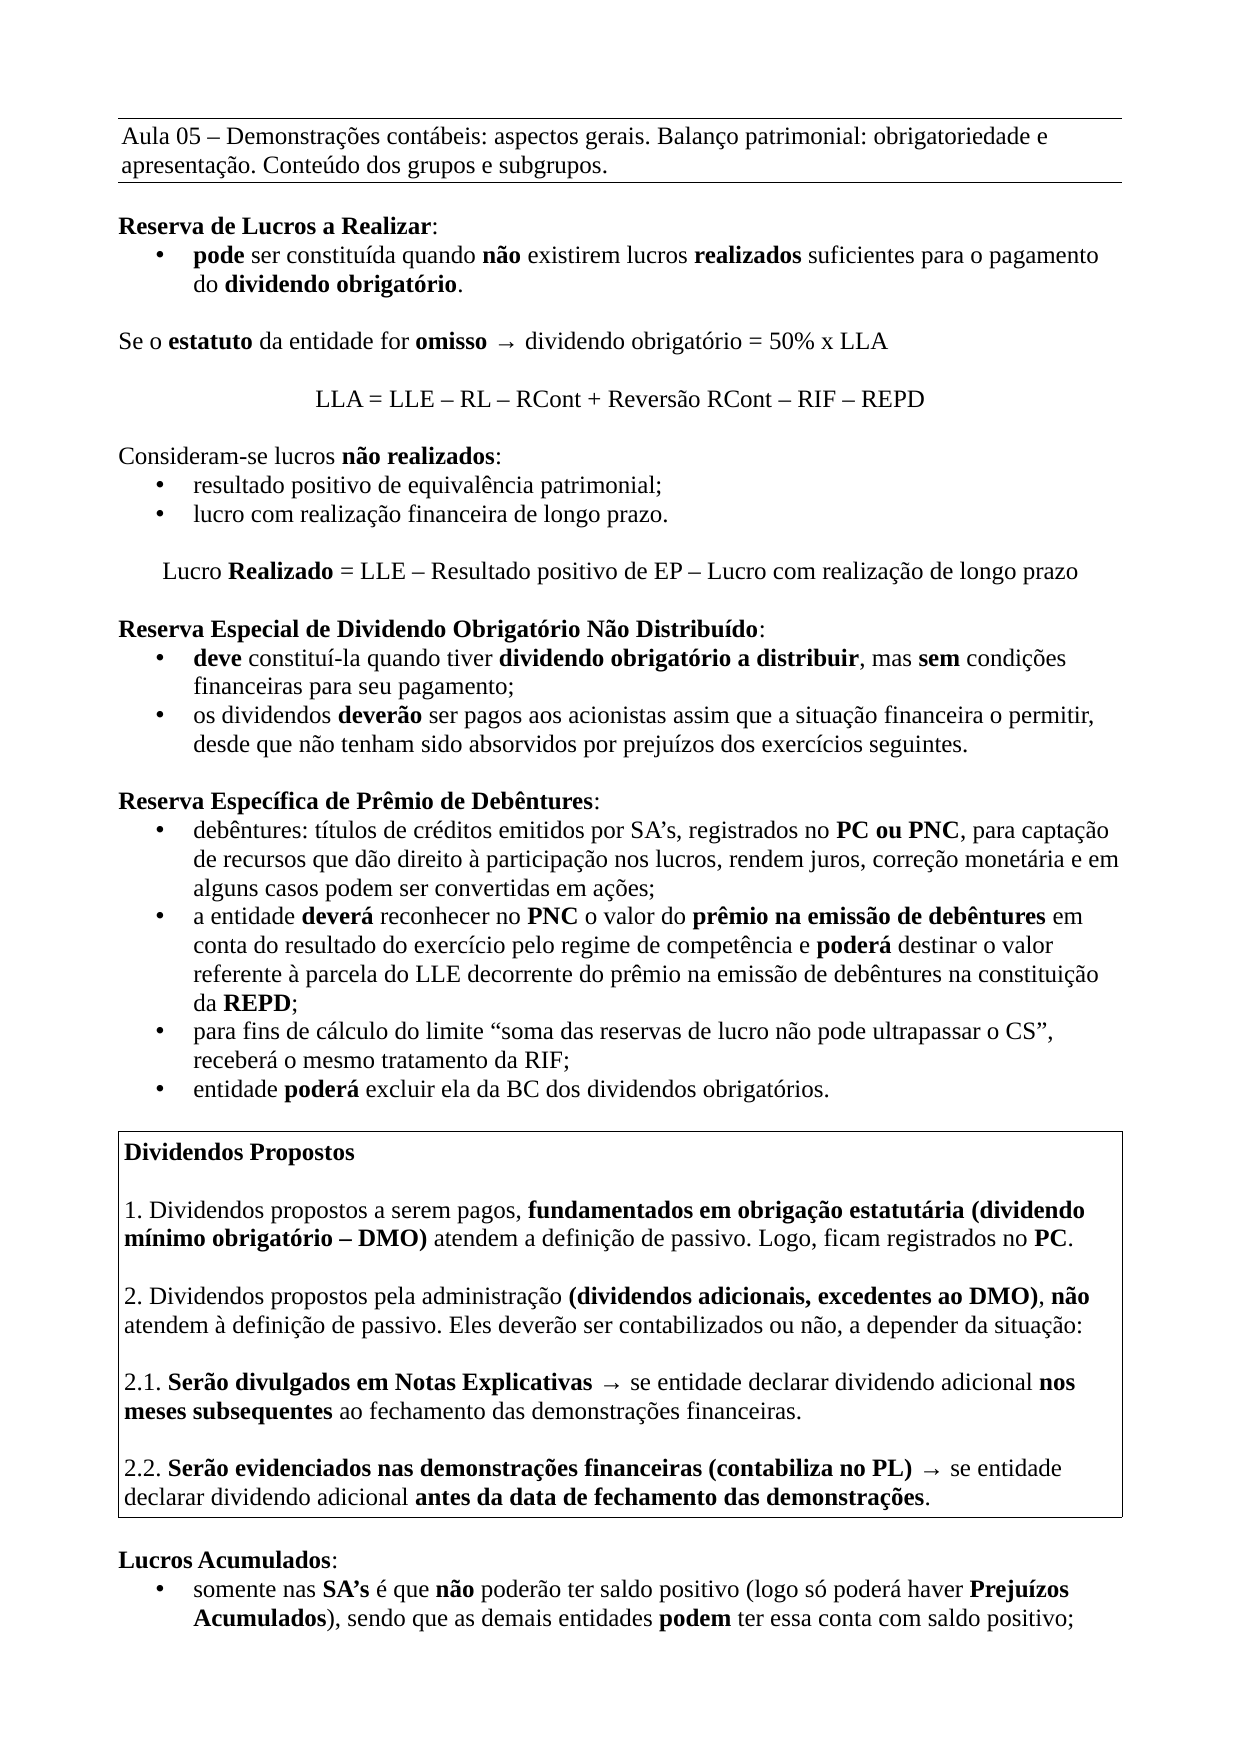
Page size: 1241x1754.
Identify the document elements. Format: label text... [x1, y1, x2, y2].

list debêntures: títulos de créditos emitidos por SA’s, registrados no PC ou PNC, para captação de recursos que dão direito à participação nos lucros, rendem juros, correção monetária e em alguns casos podem ser convertidas em ações; [156, 815, 1122, 901]
text Reserva de Lucros a Realizar: [118, 211, 1122, 240]
list entidade poderá excluir ela da BC dos dividendos obrigatórios. [156, 1074, 1122, 1103]
text Se o estatuto da entidade for omisso → dividendo obrigatório = 50% x LLA [118, 326, 1122, 355]
list para fins de cálculo do limite “soma das reservas de lucro não pode ultrapassar o CS”, receberá o mesmo tratamento da RIF; [156, 1016, 1122, 1074]
text Lucro Realizado = LLE – Resultado positivo de EP – Lucro com realização de longo prazo [118, 556, 1122, 585]
list deve constituí-la quando tiver dividendo obrigatório a distribuir, mas sem condições financeiras para seu pagamento; [156, 643, 1122, 700]
list os dividendos deverão ser pagos aos acionistas assim que a situação financeira o permitir, desde que não tenham sido absorvidos por prejuízos dos exercícios seguintes. [156, 700, 1122, 758]
table_header Dividendos Propostos 1. Dividendos propostos a serem pagos, fundamentados em obrigação estatutária (dividendo mínimo obrigatório – DMO) atendem a definição de passivo. Logo, ficam registrados no PC. 2. Dividendos propostos pela administração (dividendos adicionais, excedentes ao DMO), não atendem à definição de passivo. Eles deverão ser contabilizados ou não, a depender da situação: 2.1. Serão divulgados em Notas Explicativas → se entidade declarar dividendo adicional nos meses subsequentes ao fechamento das demonstrações financeiras. 2.2. Serão evidenciados nas demonstrações financeiras (contabiliza no PL) → se entidade declarar dividendo adicional antes da data de fechamento das demonstrações. [119, 1132, 1122, 1517]
list lucro com realização financeira de longo prazo. [156, 499, 1122, 528]
list resultado positivo de equivalência patrimonial; [156, 470, 1122, 499]
text Lucros Acumulados: [118, 1546, 1122, 1574]
list pode ser constituída quando não existirem lucros realizados suficientes para o pagamento do dividendo obrigatório. [156, 240, 1122, 298]
text Reserva Específica de Prêmio de Debêntures: [118, 786, 1122, 815]
list somente nas SA’s é que não poderão ter saldo positivo (logo só poderá haver Prejuízos Acumulados), sendo que as demais entidades podem ter essa conta com saldo positivo; [156, 1574, 1122, 1632]
list a entidade deverá reconhecer no PNC o valor do prêmio na emissão de debêntures em conta do resultado do exercício pelo regime de competência e poderá destinar o valor referente à parcela do LLE decorrente do prêmio na emissão de debêntures na constituição da REPD; [156, 901, 1122, 1016]
text Consideram-se lucros não realizados: [118, 441, 1122, 470]
text LLA = LLE – RL – RCont + Reversão RCont – RIF – REPD [118, 384, 1122, 413]
text Reserva Especial de Dividendo Obrigatório Não Distribuído: [118, 614, 1122, 643]
